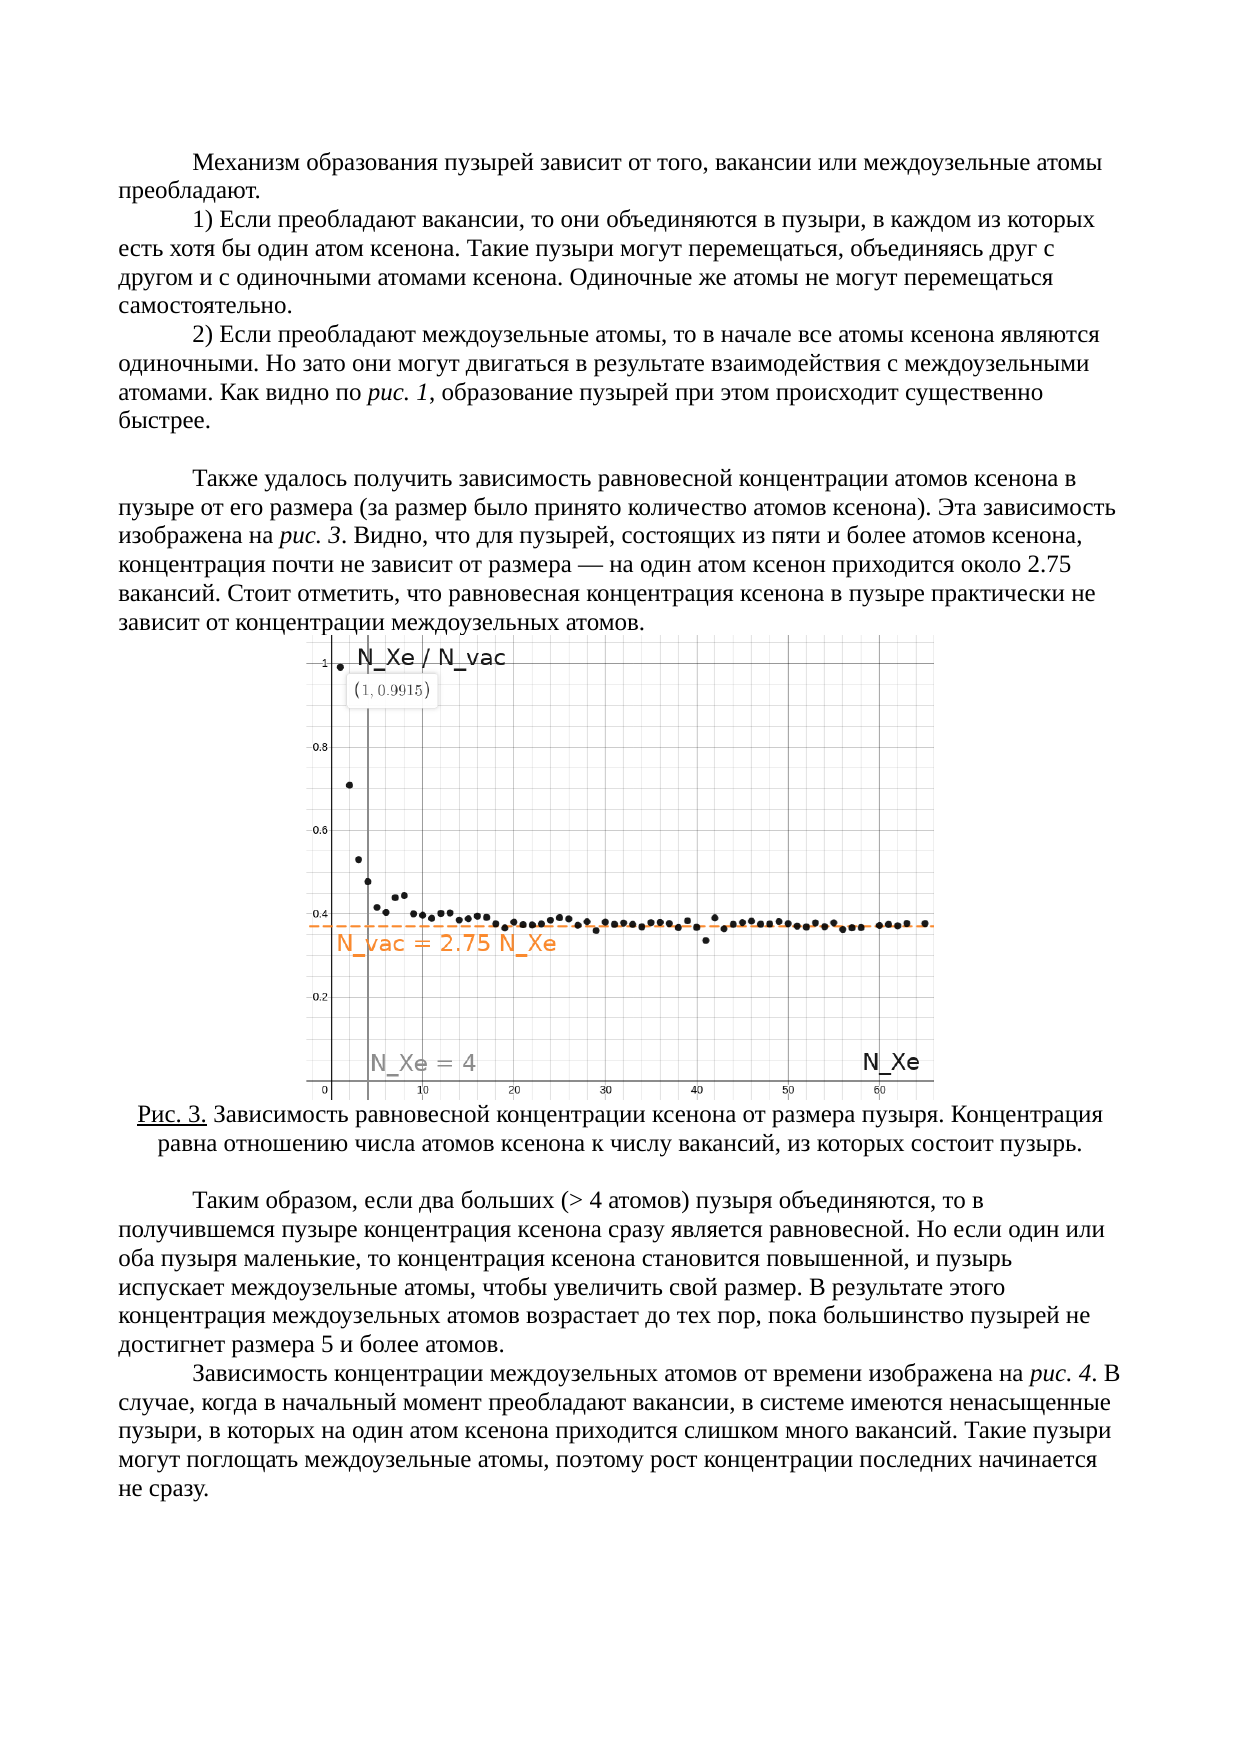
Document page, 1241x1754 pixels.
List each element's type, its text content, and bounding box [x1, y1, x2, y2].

text Также удалось получить зависимость равновесной концентрации атомов ксенона в пузыре от его размера (за размер было принято количество атомов ксенона). Эта зависимость изображена на рис. 3. Видно, что для пузырей, состоящих из пяти и более атомов ксенона, концентрация почти не зависит от размера — на один атом ксенон приходится около 2.75 вакансий. Стоит отметить, что равновесная концентрация ксенона в пузыре практически не зависит от концентрации междоузельных атомов. [118, 463, 1122, 636]
text Таким образом, если два больших (> 4 атомов) пузыря объединяются, то в получившемся пузыре концентрация ксенона сразу является равновесной. Но если один или оба пузыря маленькие, то концентрация ксенона становится повышенной, и пузырь испускает междоузельные атомы, чтобы увеличить свой размер. В результате этого концентрация междоузельных атомов возрастает до тех пор, пока большинство пузырей не достигнет размера 5 и более атомов. [118, 1186, 1122, 1358]
text Механизм образования пузырей зависит от того, вакансии или междоузельные атомы преобладают. [118, 147, 1122, 204]
text Рис. 3. Зависимость равновесной концентрации ксенона от размера пузыря. Концентрация равна отношению числа атомов ксенона к числу вакансий, из которых состоит пузырь. [118, 636, 1122, 1157]
text 2) Если преобладают междоузельные атомы, то в начале все атомы ксенона являются одиночными. Но зато они могут двигаться в результате взаимодействия с междоузельными атомами. Как видно по рис. 1, образование пузырей при этом происходит существенно быстрее. [118, 319, 1122, 434]
text Зависимость концентрации междоузельных атомов от времени изображена на рис. 4. В случае, когда в начальный момент преобладают вакансии, в системе имеются ненасыщенные пузыри, в которых на один атом ксенона приходится слишком много вакансий. Такие пузыри могут поглощать междоузельные атомы, поэтому рост концентрации последних начинается не сразу. [118, 1358, 1122, 1502]
picture [306, 635, 934, 1100]
text 1) Если преобладают вакансии, то они объединяются в пузыри, в каждом из которых есть хотя бы один атом ксенона. Такие пузыри могут перемещаться, объединяясь друг с другом и с одиночными атомами ксенона. Одиночные же атомы не могут перемещаться самостоятельно. [118, 204, 1122, 319]
